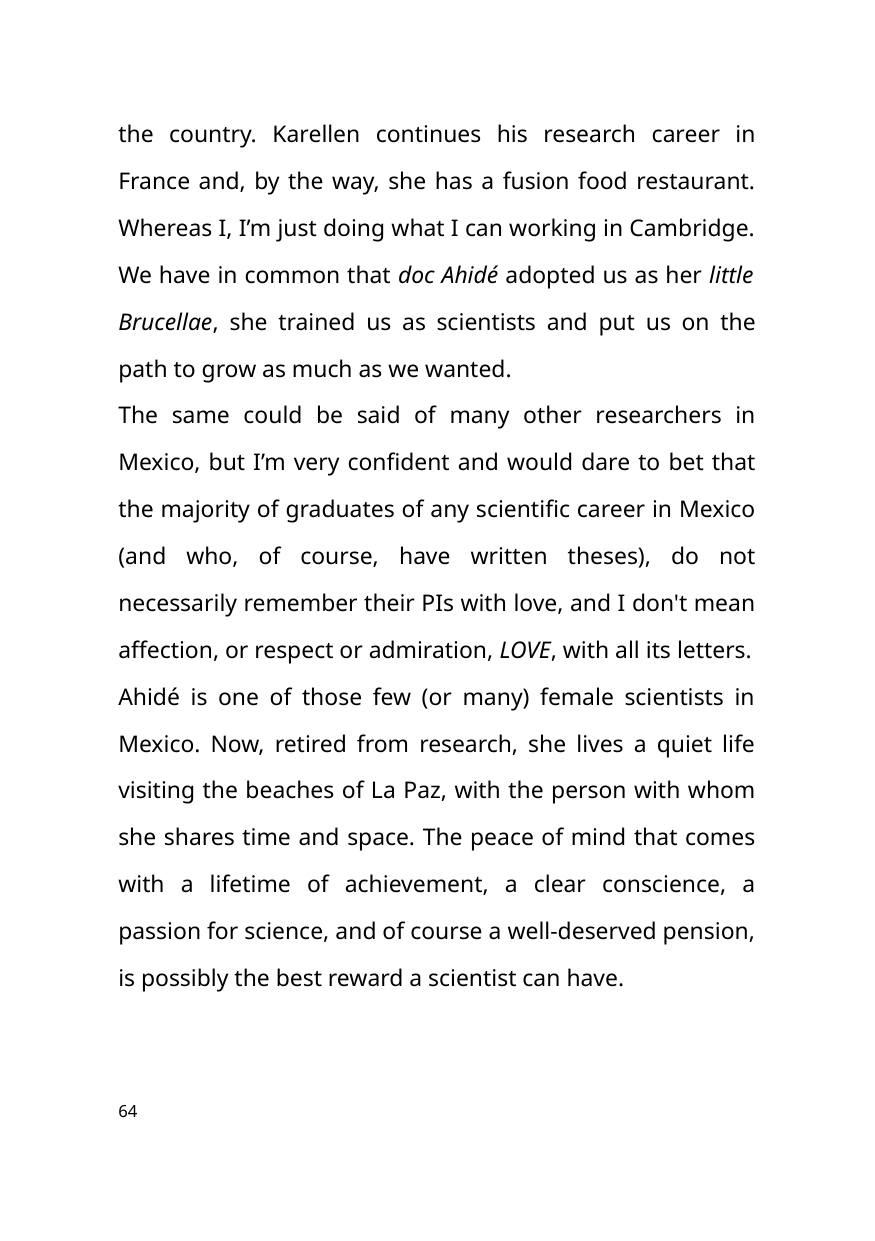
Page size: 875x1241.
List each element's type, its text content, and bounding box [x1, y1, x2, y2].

text the country. Karellen continues his research career in France and, by the way, she has a fusion food restaurant. Whereas I, I’m just doing what I can working in Cambridge. We have in common that doc Ahidé adopted us as her little Brucellae, she trained us as scientists and put us on the path to grow as much as we wanted. [118, 118, 756, 384]
text Ahidé is one of those few (or many) female scientists in Mexico. Now, retired from research, she lives a quiet life visiting the beaches of La Paz, with the person with whom she shares time and space. The peace of mind that comes with a lifetime of achievement, a clear conscience, a passion for science, and of course a well-deserved pension, is possibly the best reward a scientist can have. [118, 681, 756, 993]
text The same could be said of many other researchers in Mexico, but I’m very confident and would dare to bet that the majority of graduates of any scientific career in Mexico (and who, of course, have written theses), do not necessarily remember their PIs with love, and I don't mean affection, or respect or admiration, LOVE, with all its letters. [118, 399, 756, 665]
